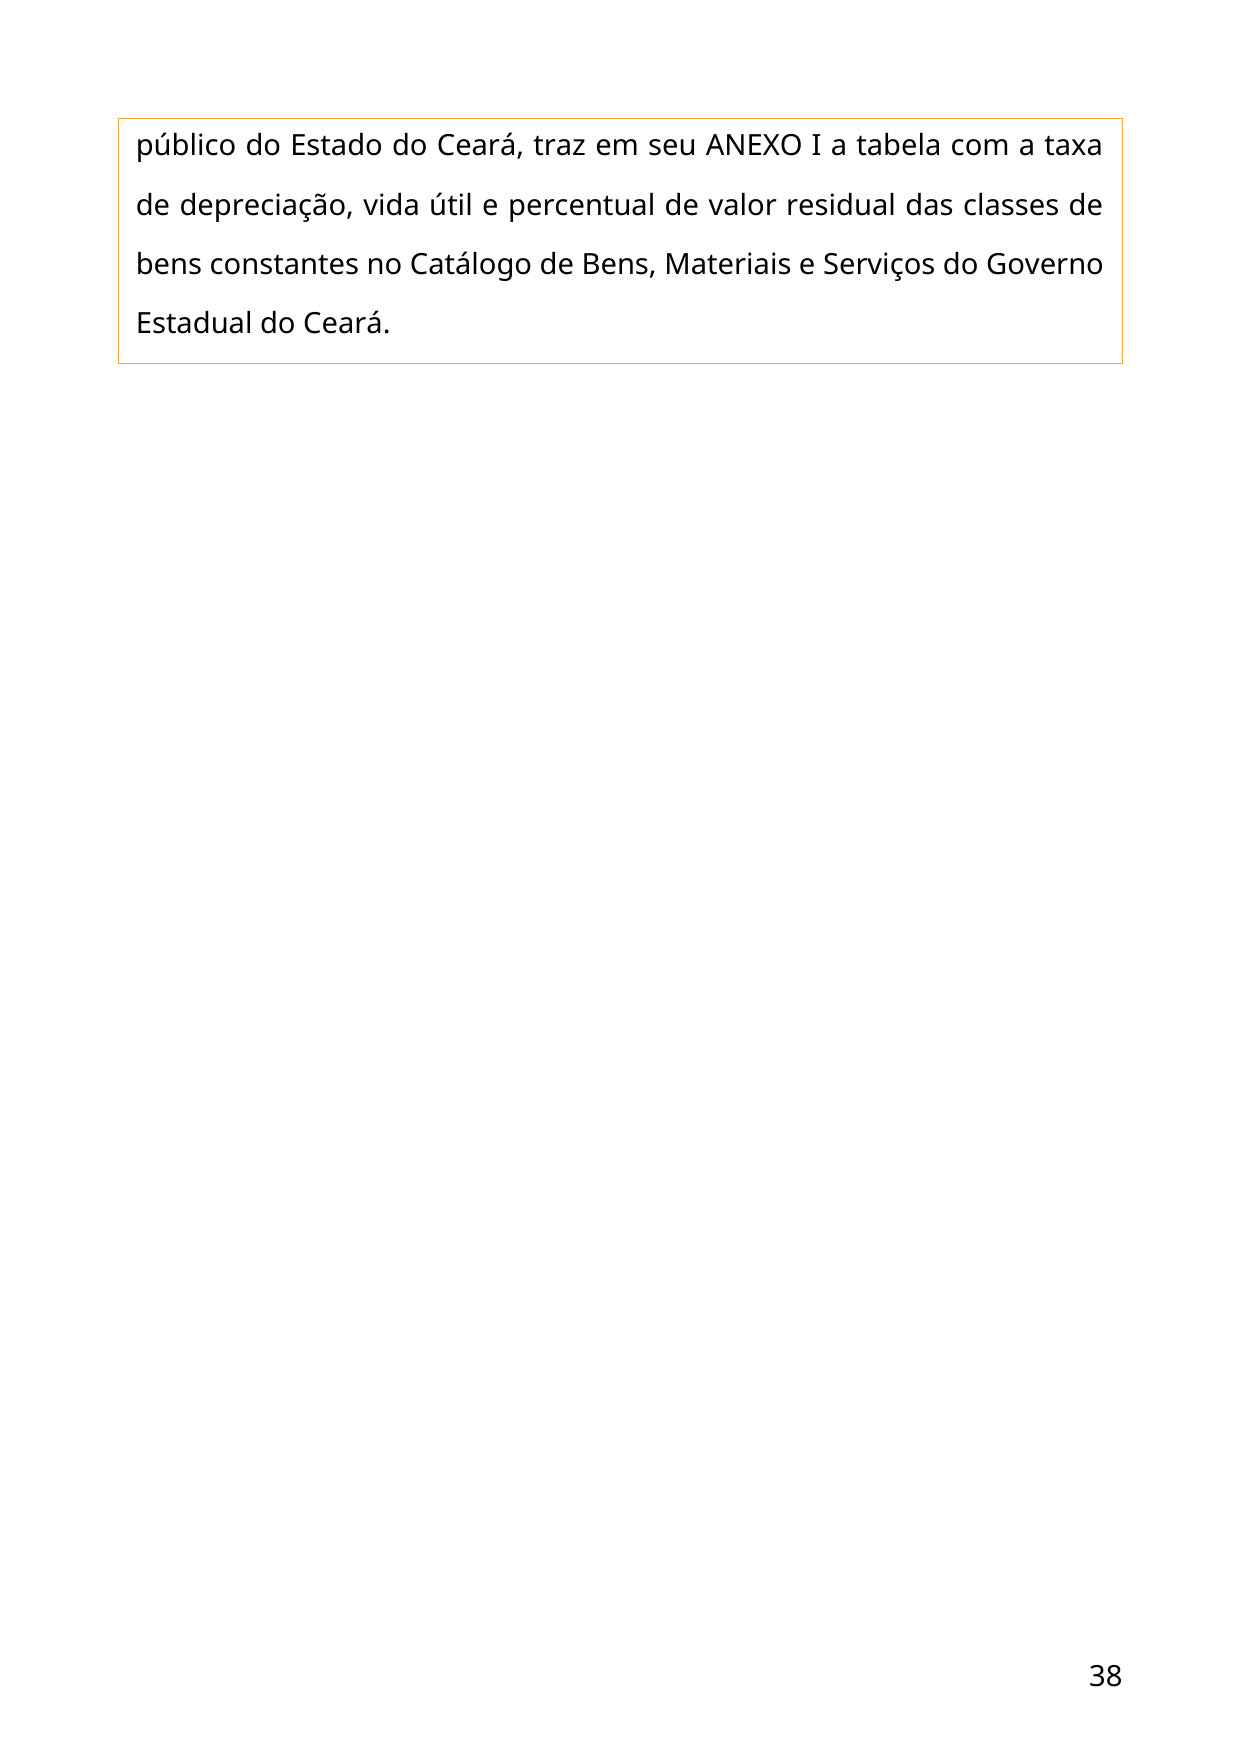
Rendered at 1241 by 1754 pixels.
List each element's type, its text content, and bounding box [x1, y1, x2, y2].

table_cell público do Estado do Ceará, traz em seu ANEXO I a tabela com a taxa de depreciação, vida útil e percentual de valor residual das classes de bens constantes no Catálogo de Bens, Materiais e Serviços do Governo Estadual do Ceará. [119, 119, 1122, 363]
